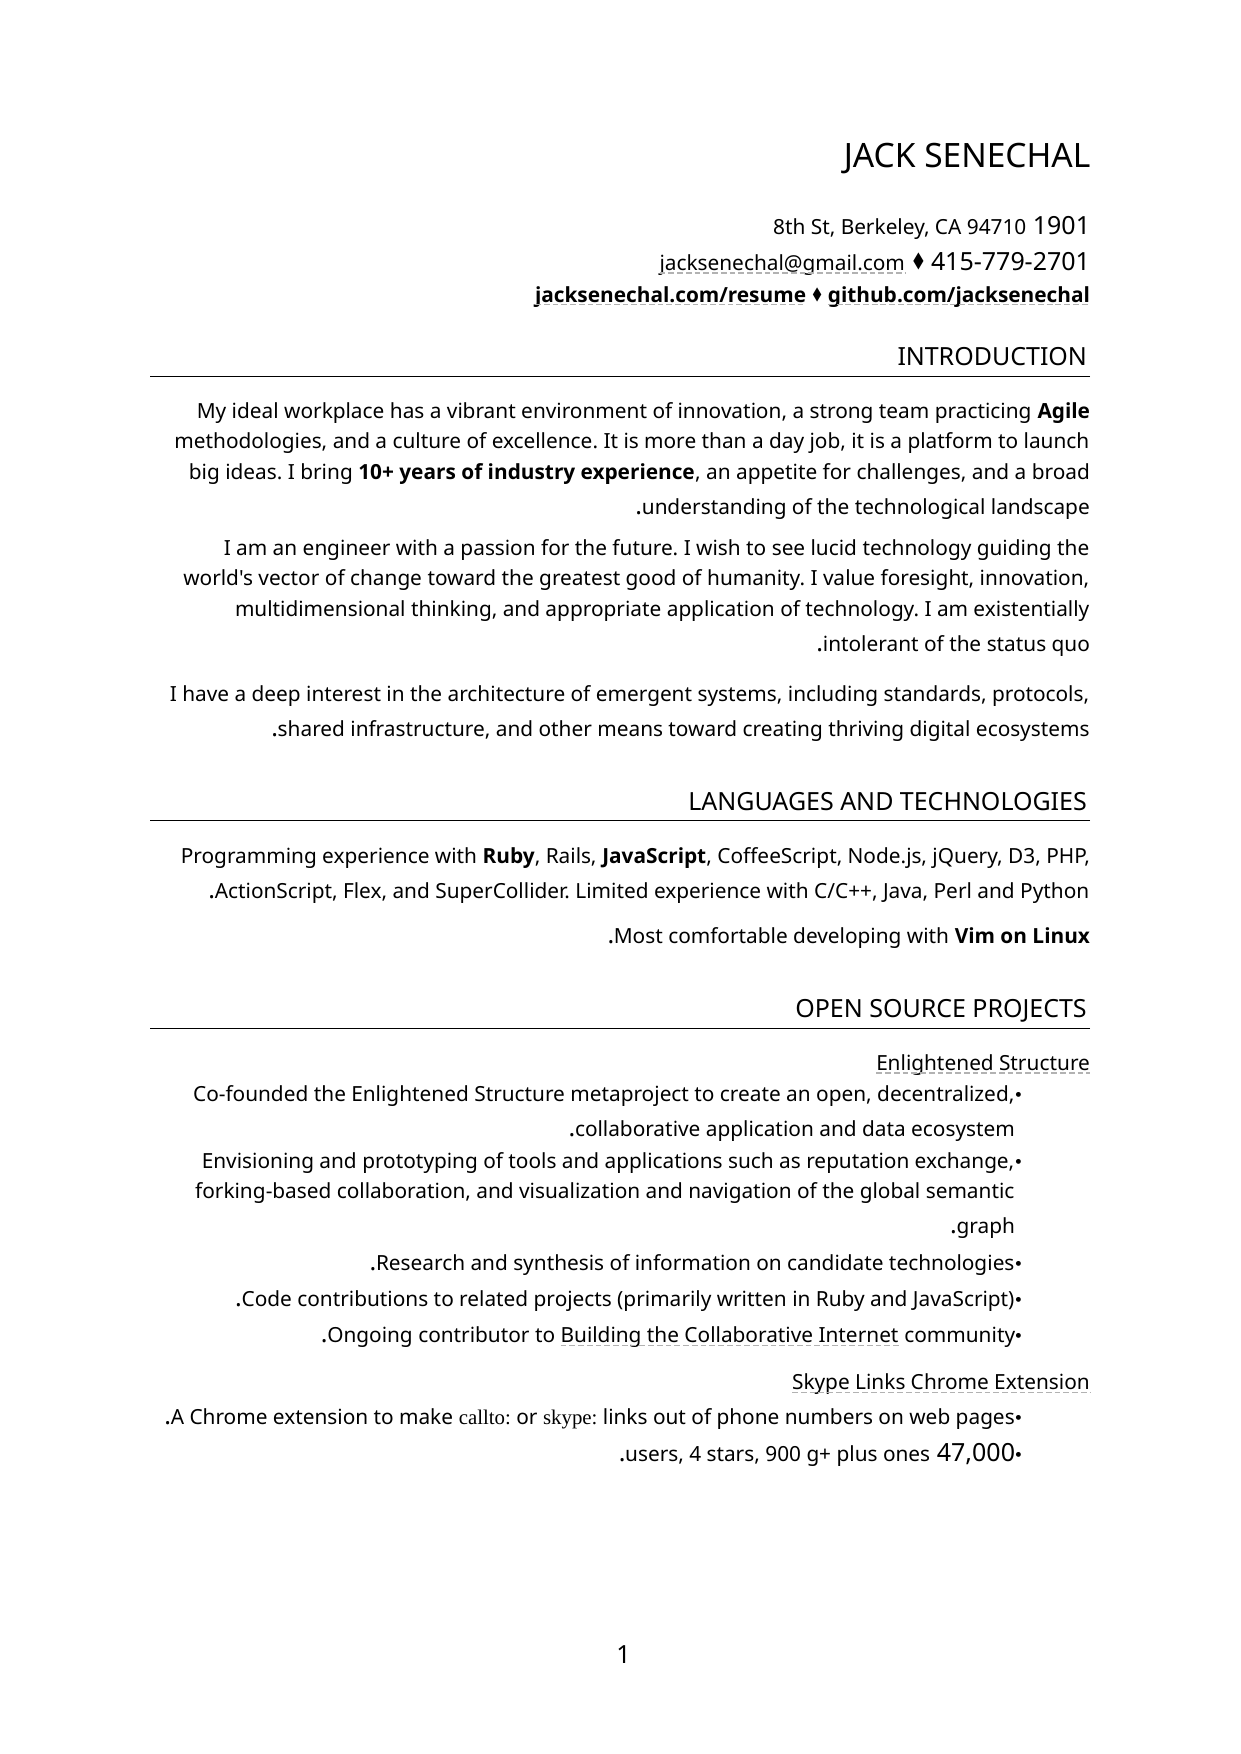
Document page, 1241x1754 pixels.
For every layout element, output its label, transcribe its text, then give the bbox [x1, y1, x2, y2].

text 1901 8th St, Berkeley, CA 94710 415-779-2701 ⬧ jacksenechal@gmail.com jacksenechal.com/resume ⬧ github.com/jacksenechal [150, 207, 1090, 308]
list 47,000 users, 4 stars, 900 g+ plus ones. [150, 1434, 1053, 1468]
list Co-founded the Enlightened Structure metaproject to create an open, decentralized, collaborative application and data ecosystem. [150, 1079, 1053, 1143]
text Most comfortable developing with Vim on Linux. [150, 917, 1090, 951]
list Ongoing contributor to Building the Collaborative Internet community. [150, 1316, 1053, 1350]
list A Chrome extension to make callto: or skype: links out of phone numbers on web pages. [150, 1398, 1053, 1432]
text Programming experience with Ruby, Rails, JavaScript, CoffeeScript, Node.js, jQuery, D3, PHP, ActionScript, Flex, and SuperCollider. Limited experience with C/C++, Java, Perl and Python. [150, 841, 1090, 906]
subtitle Open Source Projects [150, 988, 1090, 1028]
subtitle Introduction [150, 336, 1090, 376]
list Code contributions to related projects (primarily written in Ruby and JavaScript). [150, 1280, 1053, 1314]
subtitle Languages and Technologies [150, 780, 1090, 820]
text Enlightened Structure [150, 1048, 1090, 1077]
list Research and synthesis of information on candidate technologies. [150, 1243, 1053, 1277]
subtitle Jack Senechal [150, 131, 1090, 177]
text My ideal workplace has a vibrant environment of innovation, a strong team practicing Agile methodologies, and a culture of excellence. It is more than a day job, it is a platform to launch big ideas. I bring 10+ years of industry experience, an appetite for challenges, and a broad understanding of the technological landscape. [150, 396, 1090, 522]
text Skype Links Chrome Extension [150, 1367, 1090, 1396]
list Envisioning and prototyping of tools and applications such as reputation exchange, forking-based collaboration, and visualization and navigation of the global semantic graph. [150, 1146, 1053, 1241]
text I am an engineer with a passion for the future. I wish to see lucid technology guiding the world's vector of change toward the greatest good of humanity. I value foresight, innovation, multidimensional thinking, and appropriate application of technology. I am existentially intolerant of the status quo. [150, 533, 1090, 659]
text I have a deep interest in the architecture of emergent systems, including standards, protocols, shared infrastructure, and other means toward creating thriving digital ecosystems. [150, 679, 1090, 744]
